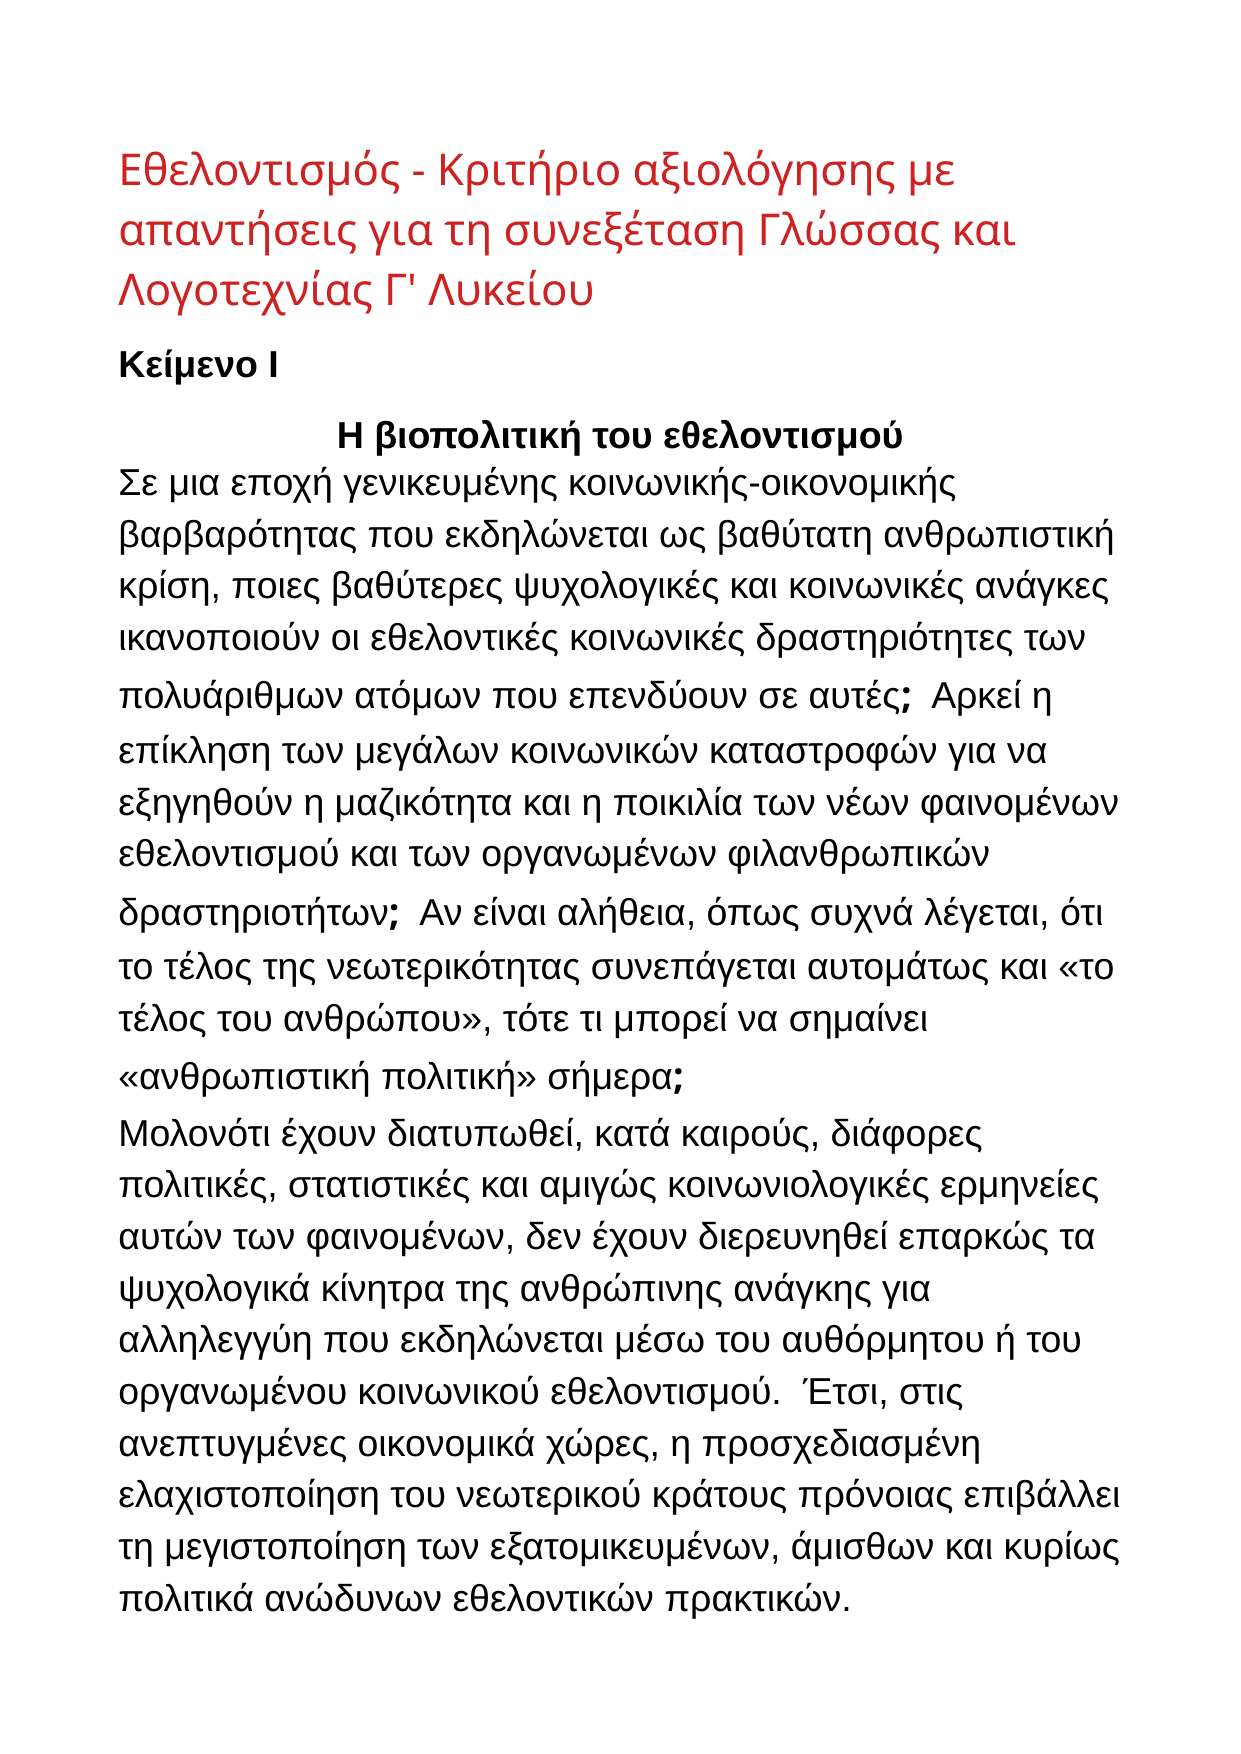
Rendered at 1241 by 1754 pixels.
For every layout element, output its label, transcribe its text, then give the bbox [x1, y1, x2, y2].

text Σε μια εποχή γενικευμένης κοινωνικής-οικονομικής βαρβαρότητας που εκδηλώνεται ως βαθύτατη ανθρωπιστική κρίση, ποιες βαθύτερες ψυχολογικές και κοινωνικές ανάγκες ικανοποιούν οι εθελοντικές κοινωνικές δραστηριότητες των πολυάριθμων ατόμων που επενδύουν σε αυτές; Αρκεί η επίκληση των μεγάλων κοινωνικών καταστροφών για να εξηγηθούν η μαζικότητα και η ποικιλία των νέων φαινομένων εθελοντισμού και των οργανωμένων φιλανθρωπικών δραστηριοτήτων; Αν είναι αλήθεια, όπως συχνά λέγεται, ότι το τέλος της νεωτερικότητας συνεπάγεται αυτομάτως και «το τέλος του ανθρώπου», τότε τι μπορεί να σημαίνει «ανθρωπιστική πολιτική» σήμερα; [118, 460, 1122, 1101]
subtitle Η βιοπολιτική του εθελοντισμού [118, 413, 1122, 456]
text Μολονότι έχουν διατυπωθεί, κατά καιρούς, διάφορες πολιτικές, στατιστικές και αμιγώς κοινωνιολογικές ερμηνείες αυτών των φαινομένων, δεν έχουν διερευνηθεί επαρκώς τα ψυχολογικά κίνητρα της ανθρώπινης ανάγκης για αλληλεγγύη που εκδηλώνεται μέσω του αυθόρμητου ή του οργανωμένου κοινωνικού εθελοντισμού. Έτσι, στις ανεπτυγμένες οικονομικά χώρες, η προσχεδιασμένη ελαχιστοποίηση του νεωτερικού κράτους πρόνοιας επιβάλλει τη μεγιστοποίηση των εξατομικευμένων, άμισθων και κυρίως πολιτικά ανώδυνων εθελοντικών πρακτικών. [118, 1111, 1122, 1619]
subtitle Κείμενο Ι [118, 343, 1122, 386]
subtitle Εθελοντισμός - Κριτήριο αξιολόγησης με απαντήσεις για τη συνεξέταση Γλώσσας και Λογοτεχνίας Γ' Λυκείου [118, 139, 1122, 318]
